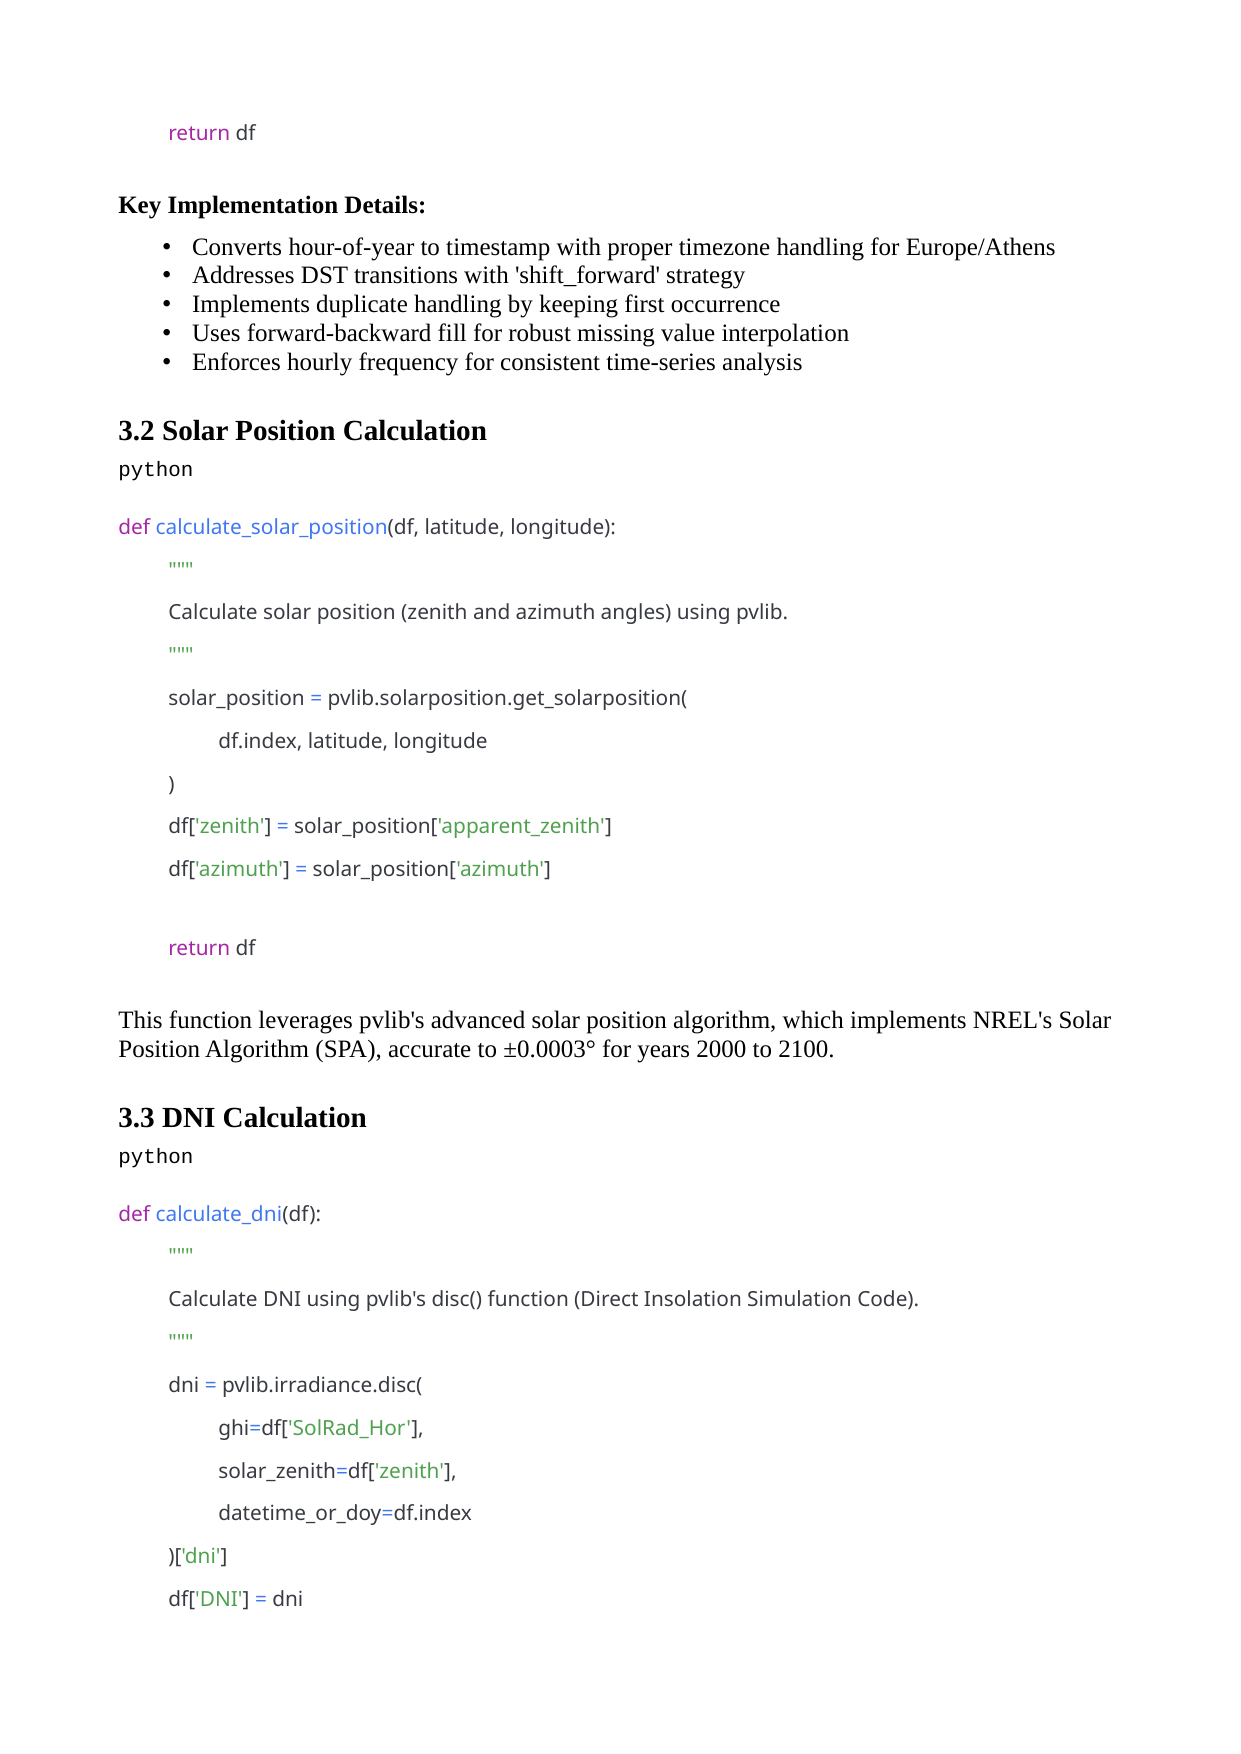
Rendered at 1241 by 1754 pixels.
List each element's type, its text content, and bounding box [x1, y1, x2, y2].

text df['azimuth'] = solar_position['azimuth'] [118, 854, 1122, 883]
text """ [118, 555, 1122, 583]
text return df [118, 933, 1122, 961]
text solar_position = pvlib.solarposition.get_solarposition( [118, 683, 1122, 712]
text dni = pvlib.irradiance.disc( [118, 1370, 1122, 1399]
text ghi=df['SolRad_Hor'], [118, 1413, 1122, 1441]
text datetime_or_doy=df.index [118, 1498, 1122, 1527]
text This function leverages pvlib's advanced solar position algorithm, which implements NREL's Solar Position Algorithm (SPA), accurate to ±0.0003° for years 2000 to 2100. [118, 1005, 1122, 1062]
text """ [118, 1327, 1122, 1356]
list Implements duplicate handling by keeping first occurrence [162, 289, 1122, 318]
text return df [118, 118, 1122, 147]
text """ [118, 1242, 1122, 1270]
text python [118, 1146, 1122, 1169]
list Enforces hourly frequency for consistent time-series analysis [162, 347, 1122, 375]
list Uses forward-backward fill for robust missing value interpolation [162, 318, 1122, 347]
text )['dni'] [118, 1541, 1122, 1570]
text df['zenith'] = solar_position['apparent_zenith'] [118, 812, 1122, 840]
text ) [118, 769, 1122, 797]
text Calculate DNI using pvlib's disc() function (Direct Insolation Simulation Code). [118, 1284, 1122, 1313]
text def calculate_dni(df): [118, 1199, 1122, 1227]
text df.index, latitude, longitude [118, 726, 1122, 754]
text solar_zenith=df['zenith'], [118, 1456, 1122, 1484]
subtitle 3.2 Solar Position Calculation [118, 413, 1122, 446]
subtitle 3.3 DNI Calculation [118, 1100, 1122, 1133]
text df['DNI'] = dni [118, 1584, 1122, 1613]
list Converts hour-of-year to timestamp with proper timezone handling for Europe/Athens [162, 232, 1122, 260]
text """ [118, 640, 1122, 669]
text def calculate_solar_position(df, latitude, longitude): [118, 512, 1122, 541]
text Key Implementation Details: [118, 190, 1122, 219]
text python [118, 459, 1122, 483]
list Addresses DST transitions with 'shift_forward' strategy [162, 260, 1122, 289]
text Calculate solar position (zenith and azimuth angles) using pvlib. [118, 597, 1122, 626]
